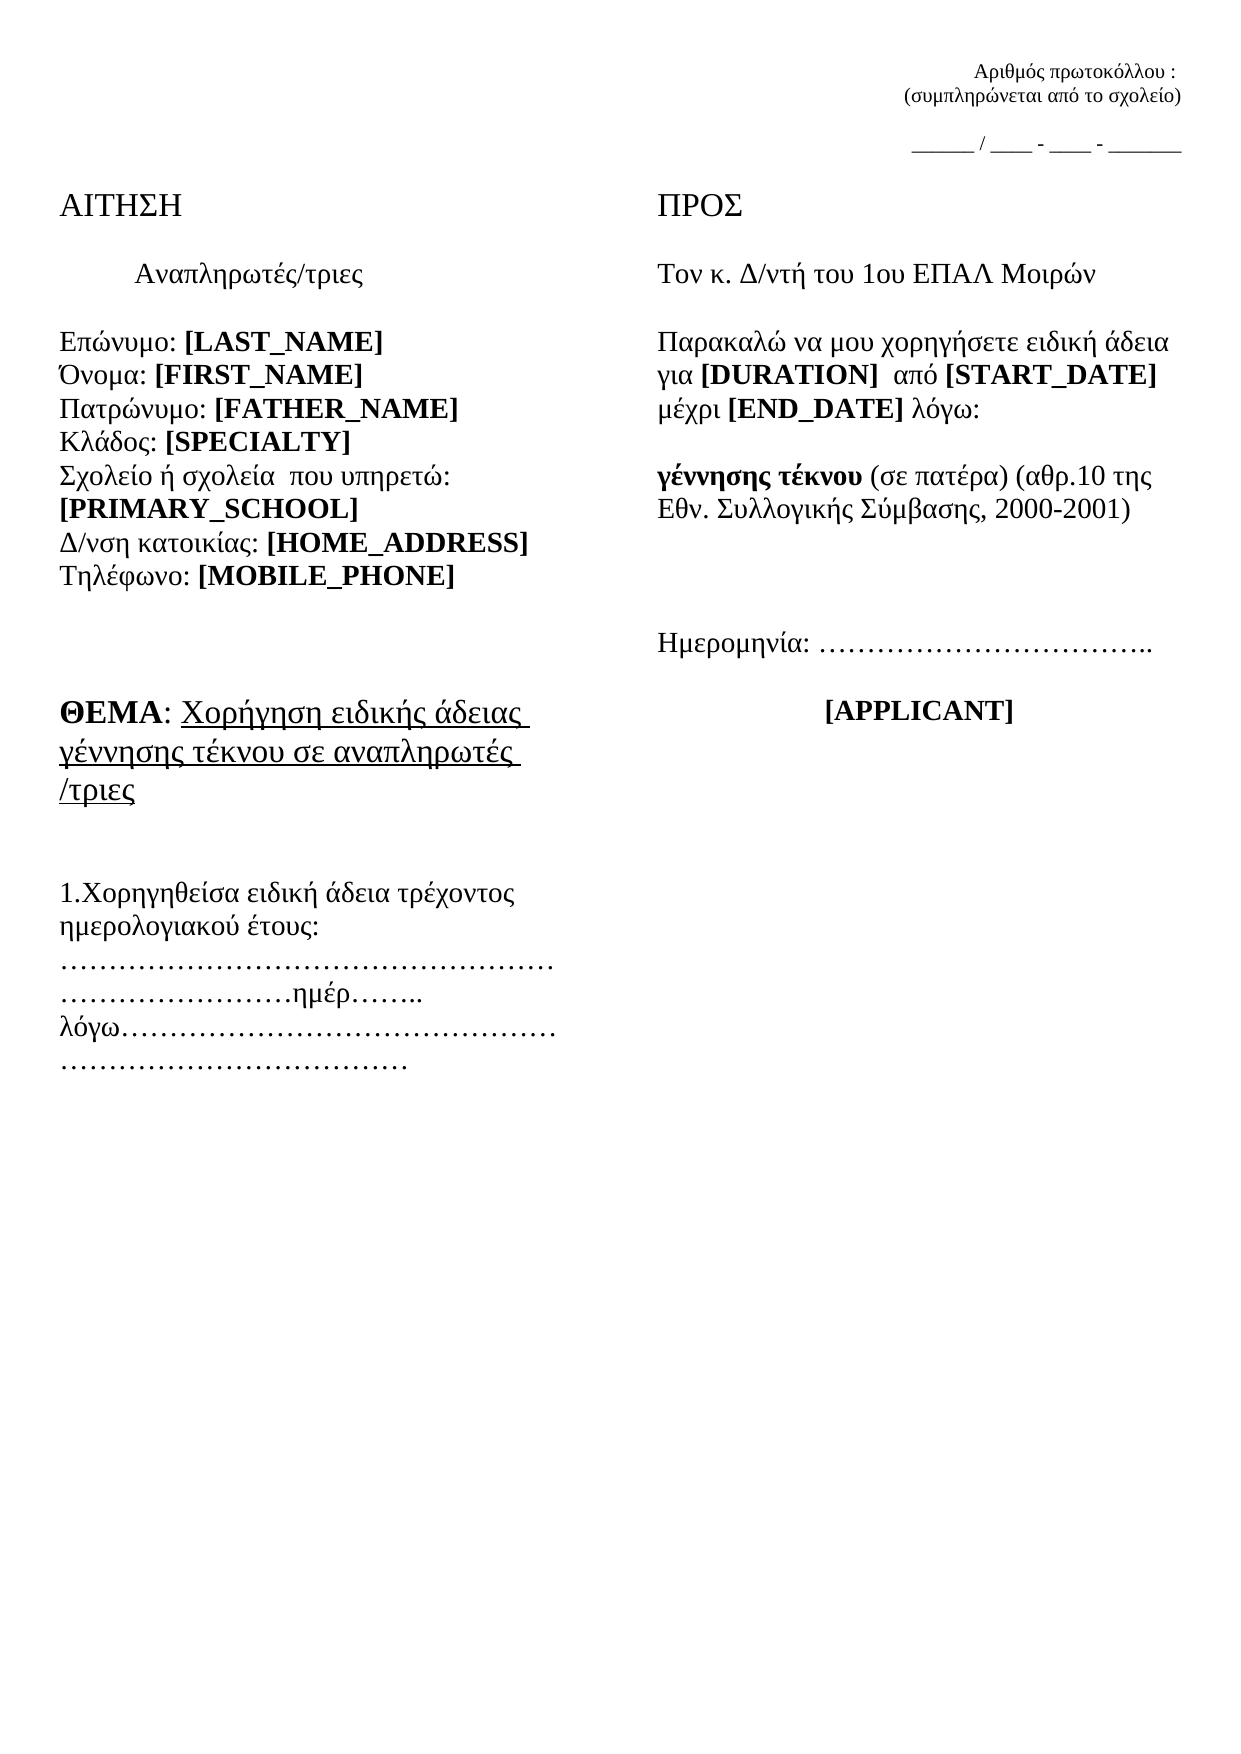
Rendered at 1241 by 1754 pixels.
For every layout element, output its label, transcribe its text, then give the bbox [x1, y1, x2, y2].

text Όνομα: [FIRST_NAME] [59, 357, 583, 391]
text Δ/νση κατοικίας: [HOME_ADDRESS] [59, 525, 583, 558]
text Αναπληρωτές/τριες [59, 223, 583, 290]
text 1.Χορηγηθείσα ειδική άδεια τρέχοντος ημερολογιακού έτους: [59, 875, 583, 942]
text Πατρώνυμο: [FATHER_NAME] [59, 391, 583, 424]
text ΘΕΜΑ: Χορήγηση ειδικής άδειας γέννησης τέκνου σε αναπληρωτές /τριες [59, 693, 583, 808]
text …………………………………………………………………ημέρ…….. [59, 942, 583, 1009]
text Επώνυμο: [LAST_NAME] [59, 324, 583, 357]
text γέννησης τέκνου (σε πατέρα) (αθρ.10 της Εθν. Συλλογικής Σύμβασης, 2000-2001) [657, 458, 1181, 525]
text Ημερομηνία: …………………………….. [657, 626, 1181, 659]
text Παρακαλώ να μου χορηγήσετε ειδική άδεια [657, 324, 1181, 357]
text λόγω……………………………………………………………………… [59, 1009, 583, 1076]
text Σχολείο ή σχολεία που υπηρετώ: [PRIMARY_SCHOOL] [59, 458, 583, 525]
text ΠΡΟΣ [657, 185, 1181, 223]
text ΑΙΤΗΣΗ [59, 185, 583, 223]
text Κλάδος: [SPECIALTY] [59, 424, 583, 458]
text Τηλέφωνο: [MOBILE_PHONE] [59, 558, 583, 592]
text για [DURATION] από [START_DATE] μέχρι [END_DATE] λόγω: [657, 357, 1181, 424]
text [APPLICANT] [657, 693, 1181, 726]
text Τον κ. Δ/ντή του 1ου ΕΠΑΛ Μοιρών [657, 257, 1181, 290]
